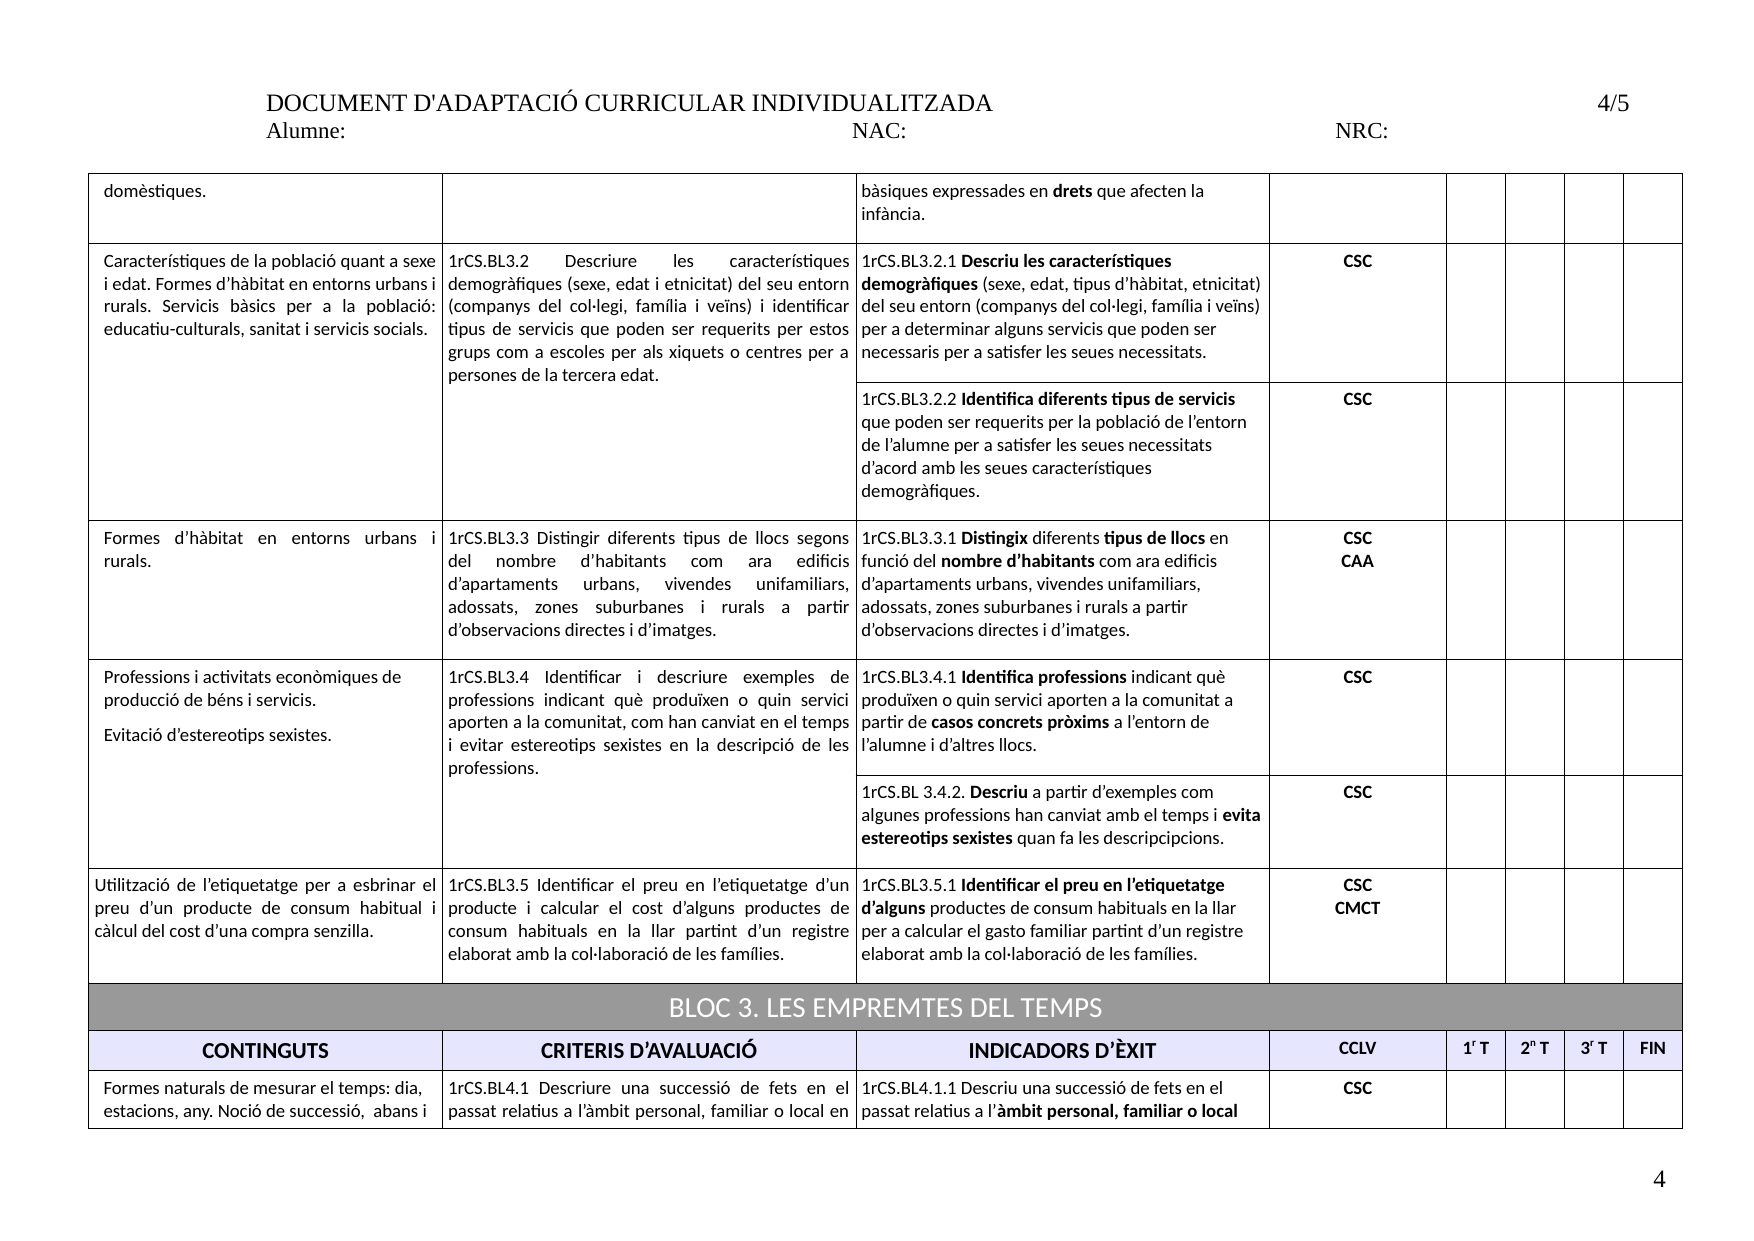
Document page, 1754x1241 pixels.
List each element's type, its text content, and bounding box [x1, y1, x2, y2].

table_cell 1rCS.BL3.3.1 Distingix diferents tipus de llocs en funció del nombre d’habitants com ara edificis d’apartaments urbans, vivendes unifamiliars, adossats, zones suburbanes i rurals a partir d’observacions directes i d’imatges. [857, 521, 1269, 659]
table_cell [1565, 776, 1623, 867]
table_cell 1rCS.BL3.5 Identificar el preu en l’etiquetatge d’un producte i calcular el cost d’alguns productes de consum habituals en la llar partint d’un registre elaborat amb la col·laboració de les famílies. [443, 869, 856, 983]
table_cell 1rCS.BL4.1 Descriure una successió de fets en el passat relatius a l’àmbit personal, familiar o local en [443, 1071, 856, 1127]
table_cell [1624, 1071, 1682, 1127]
table_cell Formes naturals de mesurar el temps: dia, estacions, any. Noció de successió, abans i [89, 1071, 442, 1127]
table_cell [443, 174, 856, 243]
table_cell CSC [1270, 244, 1446, 382]
table_cell Formes d’hàbitat en entorns urbans i rurals. [89, 521, 442, 659]
table_cell 3r T [1565, 1031, 1623, 1070]
table_cell [1624, 174, 1682, 243]
table_cell [1565, 383, 1623, 520]
table_cell FIN [1624, 1031, 1682, 1070]
table_cell [1447, 521, 1505, 659]
table_cell Utilització de l’etiquetatge per a esbrinar el preu d’un producte de consum habitual i càlcul del cost d’una compra senzilla. [89, 869, 442, 983]
table_cell 1rCS.BL3.2.2 Identifica diferents tipus de servicis que poden ser requerits per la població de l’entorn de l’alumne per a satisfer les seues necessitats d’acord amb les seues característiques demogràfiques. [857, 383, 1269, 520]
table_cell [1447, 869, 1505, 983]
table_cell 1rCS.BL3.2.1 Descriu les característiques demogràfiques (sexe, edat, tipus d’hàbitat, etnicitat) del seu entorn (companys del col·legi, família i veïns) per a determinar alguns servicis que poden ser necessaris per a satisfer les seues necessitats. [857, 244, 1269, 382]
table_cell 1rCS.BL3.5.1 Identificar el preu en l’etiquetatge d’alguns productes de consum habituals en la llar per a calcular el gasto familiar partint d’un registre elaborat amb la col·laboració de les famílies. [857, 869, 1269, 983]
table_cell [1506, 174, 1564, 243]
table_cell [1506, 244, 1564, 382]
table_cell [1565, 521, 1623, 659]
table_cell CONTINGUTS [89, 1031, 442, 1070]
table_cell CSC [1270, 383, 1446, 520]
table_cell [1565, 869, 1623, 983]
table_cell [1624, 776, 1682, 867]
table_cell [1565, 660, 1623, 775]
table_cell [1447, 776, 1505, 867]
table_cell [1506, 383, 1564, 520]
table_cell 1rCS.BL4.1.1 Descriu una successió de fets en el passat relatius a l’àmbit personal, familiar o local [857, 1071, 1269, 1127]
table_cell [1447, 244, 1505, 382]
table_cell 1rCS.BL 3.4.2. Descriu a partir d’exemples com algunes professions han canviat amb el temps i evita estereotips sexistes quan fa les descripcipcions. [857, 776, 1269, 867]
table_cell 1rCS.BL3.4 Identificar i descriure exemples de professions indicant què produïxen o quin servici aporten a la comunitat, com han canviat en el temps i evitar estereotips sexistes en la descripció de les professions. [443, 660, 856, 867]
table_cell [1447, 174, 1505, 243]
table_cell [1624, 660, 1682, 775]
table_cell [1624, 869, 1682, 983]
table_cell bàsiques expressades en drets que afecten la infància. [857, 174, 1269, 243]
table_cell CRITERIS D’AVALUACIÓ [443, 1031, 856, 1070]
table_cell CSC CAA [1270, 521, 1446, 659]
table_cell [1270, 174, 1446, 243]
table_cell [1506, 1071, 1564, 1127]
table_cell domèstiques. [89, 174, 442, 243]
table_cell [1506, 660, 1564, 775]
table_cell 1rCS.BL3.2 Descriure les característiques demogràfiques (sexe, edat i etnicitat) del seu entorn (companys del col·legi, família i veïns) i identificar tipus de servicis que poden ser requerits per estos grups com a escoles per als xiquets o centres per a persones de la tercera edat. [443, 244, 856, 520]
table_cell CCLV [1270, 1031, 1446, 1070]
table_cell [1506, 776, 1564, 867]
table_cell [1447, 1071, 1505, 1127]
table_cell CSC CMCT [1270, 869, 1446, 983]
table_cell [1624, 244, 1682, 382]
table_cell [1565, 244, 1623, 382]
table_cell 1rCS.BL3.4.1 Identifica professions indicant què produïxen o quin servici aporten a la comunitat a partir de casos concrets pròxims a l’entorn de l’alumne i d’altres llocs. [857, 660, 1269, 775]
table_cell [1447, 660, 1505, 775]
table_cell CSC [1270, 1071, 1446, 1127]
table_cell INDICADORS D’ÈXIT [857, 1031, 1269, 1070]
table_cell [1624, 383, 1682, 520]
table_cell [1506, 521, 1564, 659]
table_cell [1624, 521, 1682, 659]
table_cell CSC [1270, 660, 1446, 775]
table_cell Professions i activitats econòmiques de producció de béns i servicis. Evitació d’estereotips sexistes. [89, 660, 442, 867]
table_cell 1rCS.BL3.3 Distingir diferents tipus de llocs segons del nombre d’habitants com ara edificis d’apartaments urbans, vivendes unifamiliars, adossats, zones suburbanes i rurals a partir d’observacions directes i d’imatges. [443, 521, 856, 659]
table_cell BLOC 3. LES EMPREMTES DEL TEMPS [89, 984, 1682, 1030]
table_cell [1565, 174, 1623, 243]
table_cell [1506, 869, 1564, 983]
table_cell CSC [1270, 776, 1446, 867]
table_cell 2n T [1506, 1031, 1564, 1070]
table_cell [1565, 1071, 1623, 1127]
table_cell Característiques de la població quant a sexe i edat. Formes d’hàbitat en entorns urbans i rurals. Servicis bàsics per a la població: educatiu-culturals, sanitat i servicis socials. [89, 244, 442, 520]
table_cell 1r T [1447, 1031, 1505, 1070]
table_cell [1447, 383, 1505, 520]
